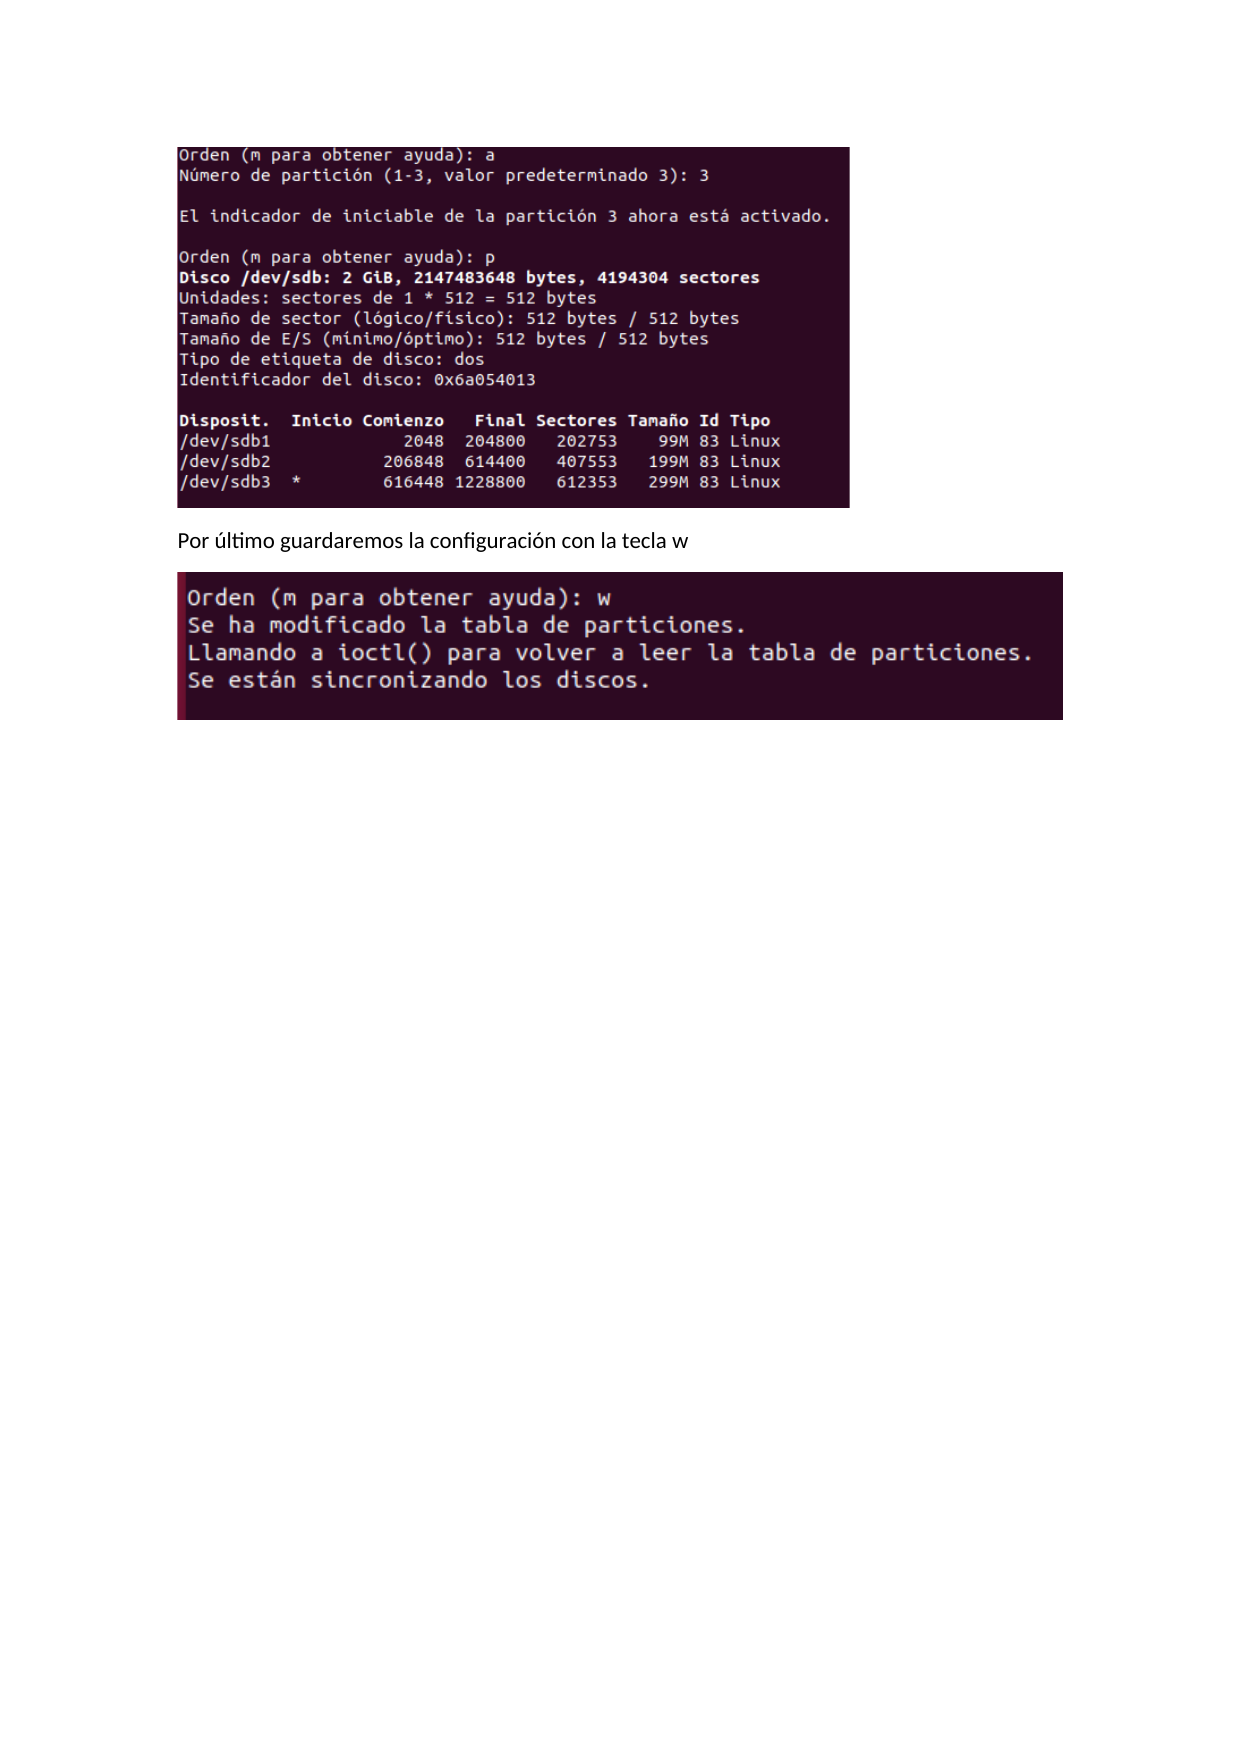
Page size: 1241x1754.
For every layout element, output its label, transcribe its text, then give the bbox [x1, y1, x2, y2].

text Por último guardaremos la configuración con la tecla w [177, 526, 1063, 554]
